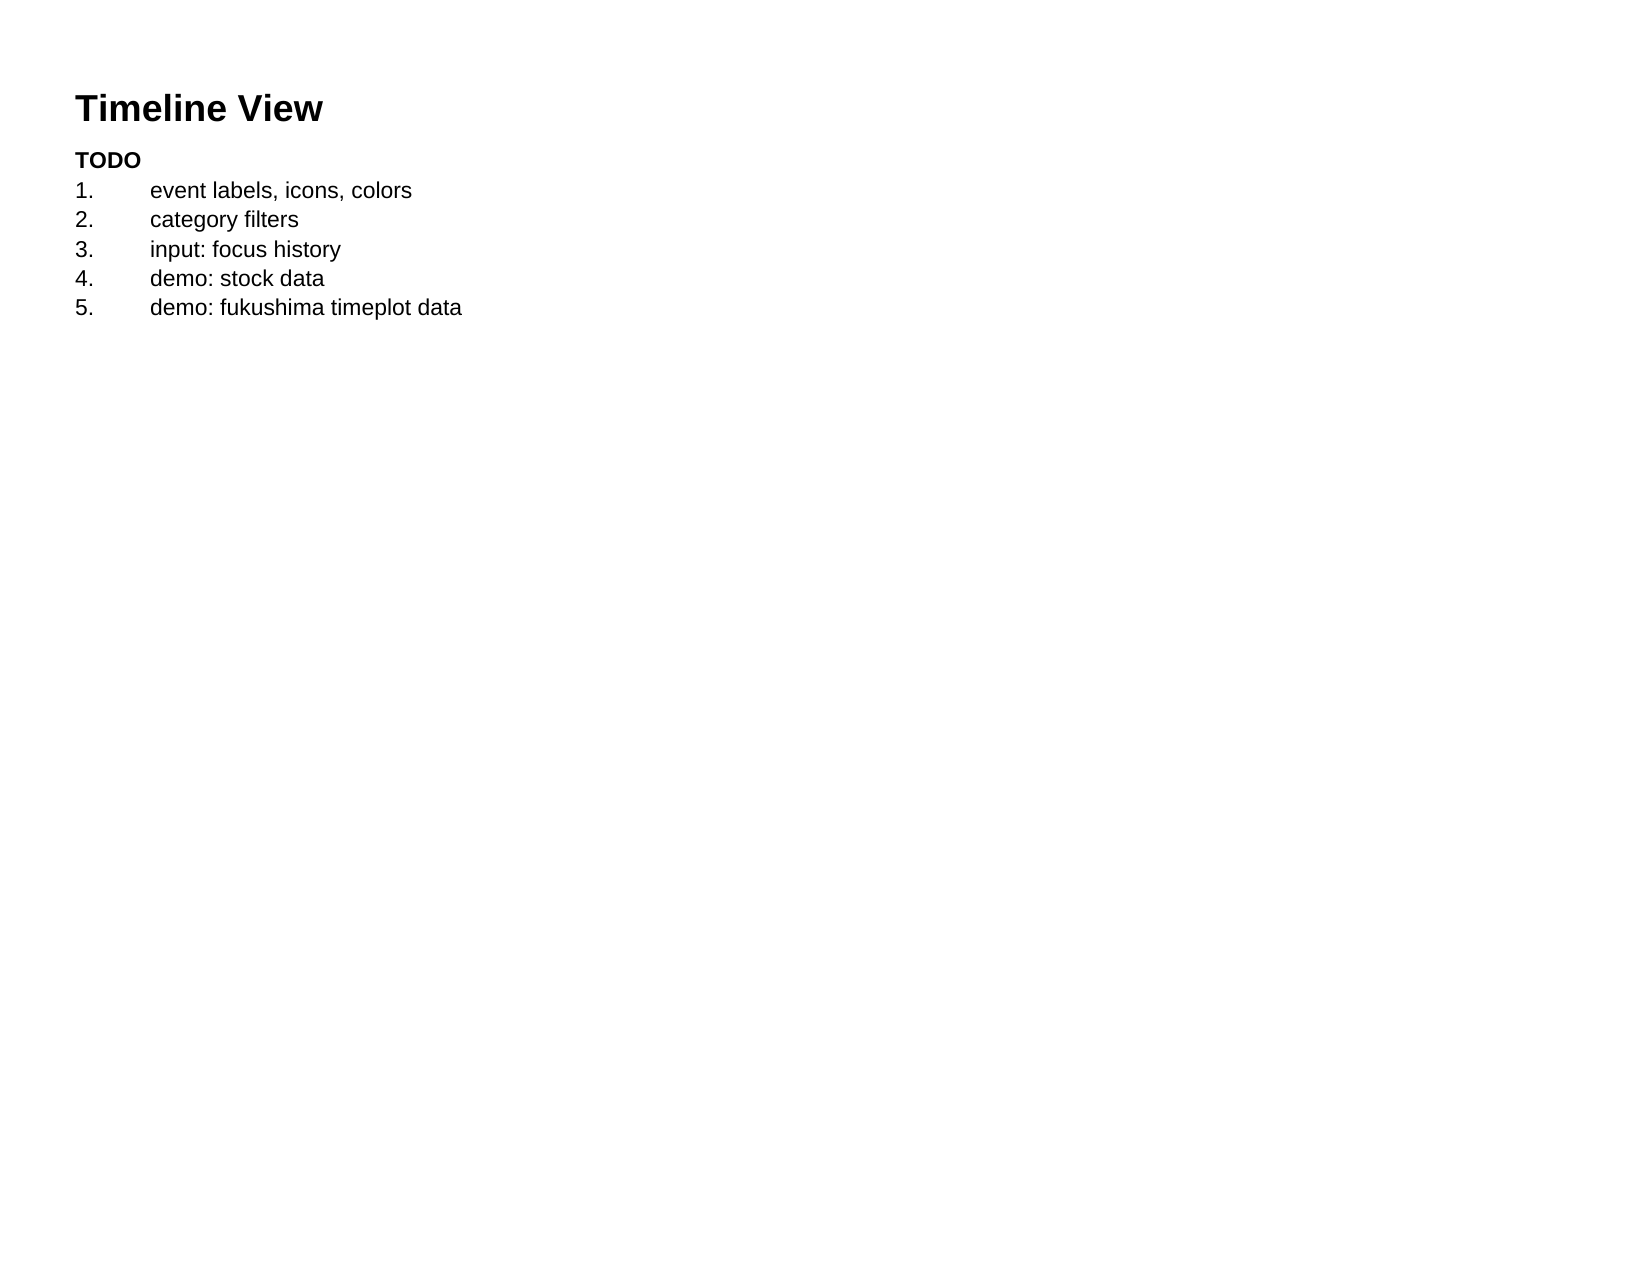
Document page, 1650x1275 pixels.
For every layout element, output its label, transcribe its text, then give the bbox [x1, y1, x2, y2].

list input: focus history [75, 236, 1312, 262]
list demo: fukushima timeplot data [75, 295, 1312, 321]
list category filters [75, 207, 1312, 232]
list demo: stock data [75, 266, 1312, 291]
text TODO [75, 148, 1462, 174]
subtitle Timeline View [75, 87, 1312, 129]
list event labels, icons, colors [75, 177, 1312, 203]
